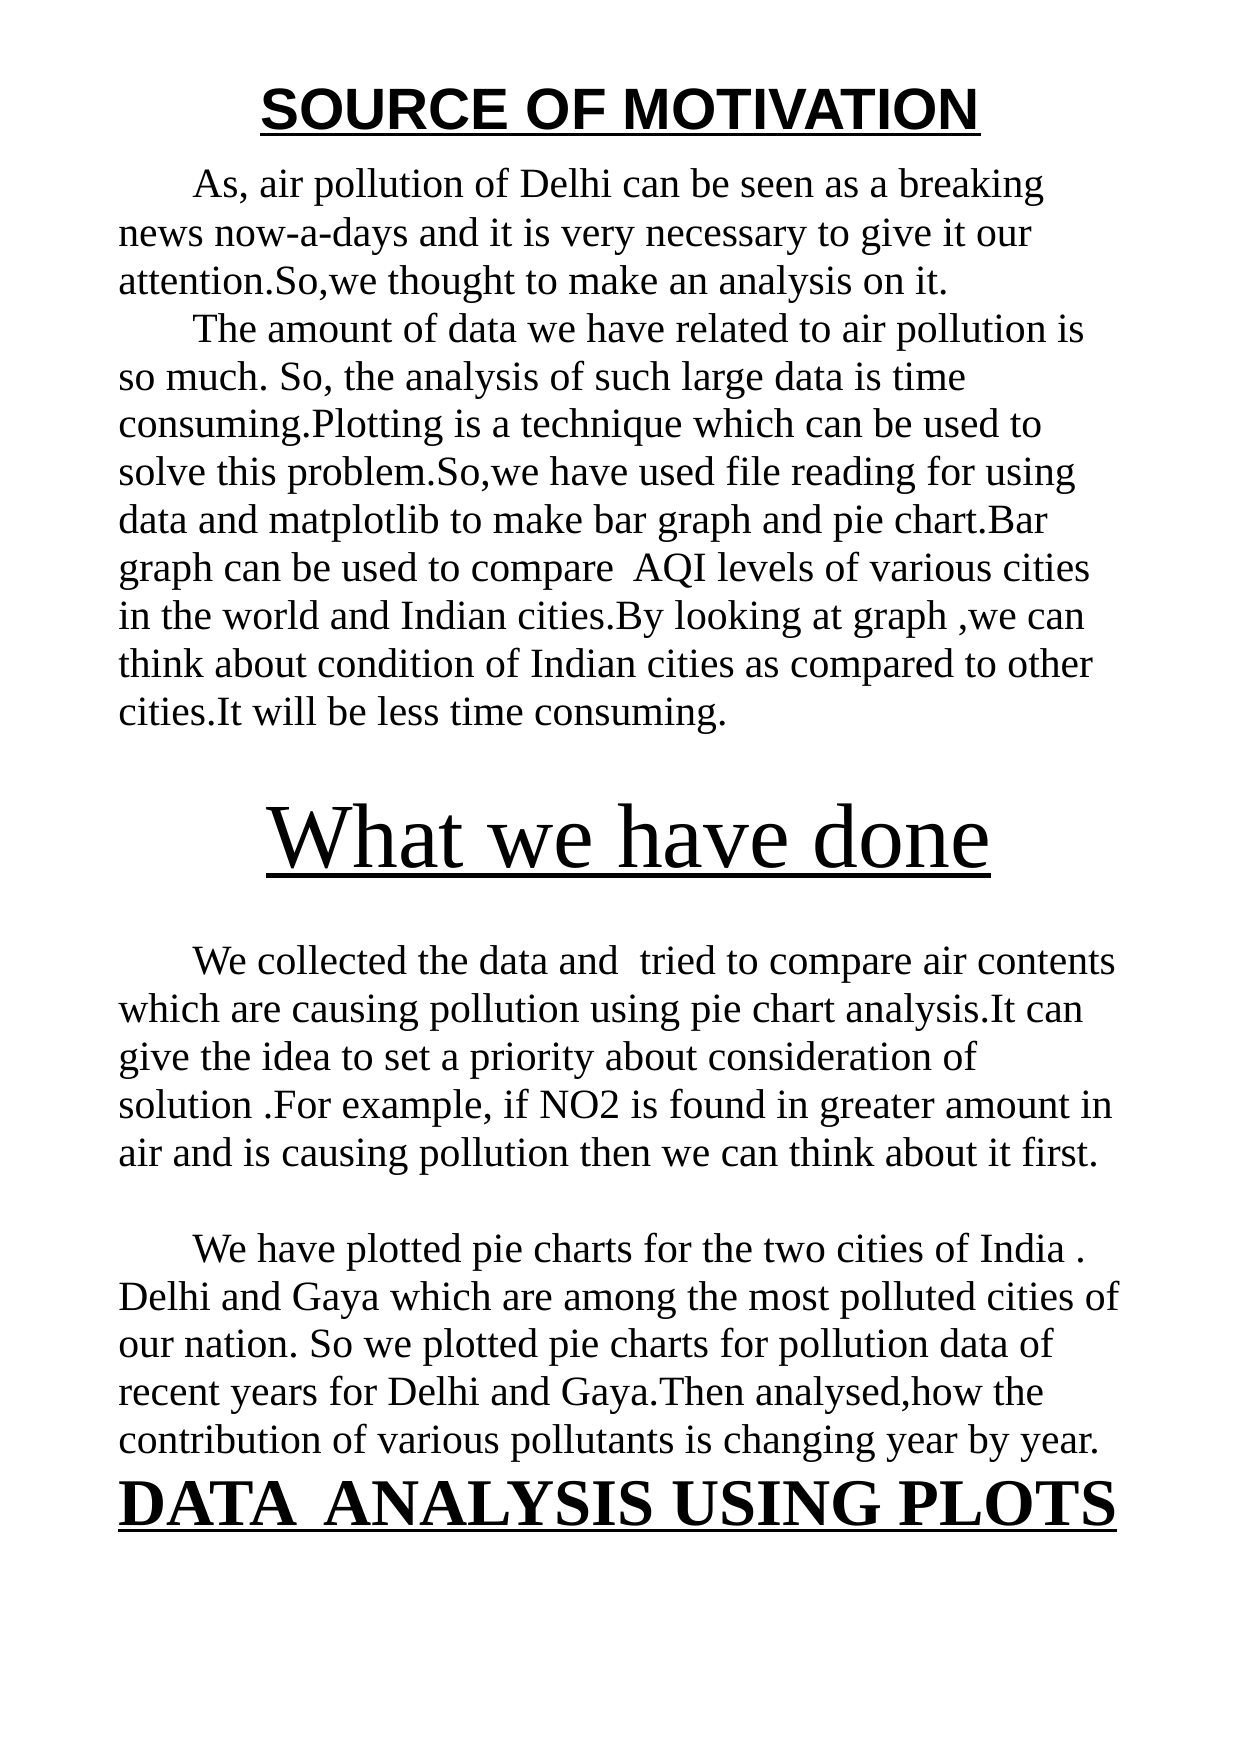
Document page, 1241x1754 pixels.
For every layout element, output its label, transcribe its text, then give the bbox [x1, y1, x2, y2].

title SOURCE OF MOTIVATION [118, 75, 1122, 142]
text We have plotted pie charts for the two cities of India . Delhi and Gaya which are among the most polluted cities of our nation. So we plotted pie charts for pollution data of recent years for Delhi and Gaya.Then analysed,how the contribution of various pollutants is changing year by year. [118, 1223, 1122, 1463]
text As, air pollution of Delhi can be seen as a breaking news now-a-days and it is very necessary to give it our attention.So,we thought to make an analysis on it. [118, 154, 1122, 303]
text DATA ANALYSIS USING PLOTS [118, 1463, 1122, 1539]
text We collected the data and tried to compare air contents which are causing pollution using pie chart analysis.It can give the idea to set a priority about consideration of solution .For example, if NO2 is found in greater amount in air and is causing pollution then we can think about it first. [118, 936, 1122, 1175]
text What we have done [118, 782, 1122, 888]
text The amount of data we have related to air pollution is so much. So, the analysis of such large data is time consuming.Plotting is a technique which can be used to solve this problem.So,we have used file reading for using data and matplotlib to make bar graph and pie chart.Bar graph can be used to compare AQI levels of various cities in the world and Indian cities.By looking at graph ,we can think about condition of Indian cities as compared to other cities.It will be less time consuming. [118, 303, 1122, 734]
